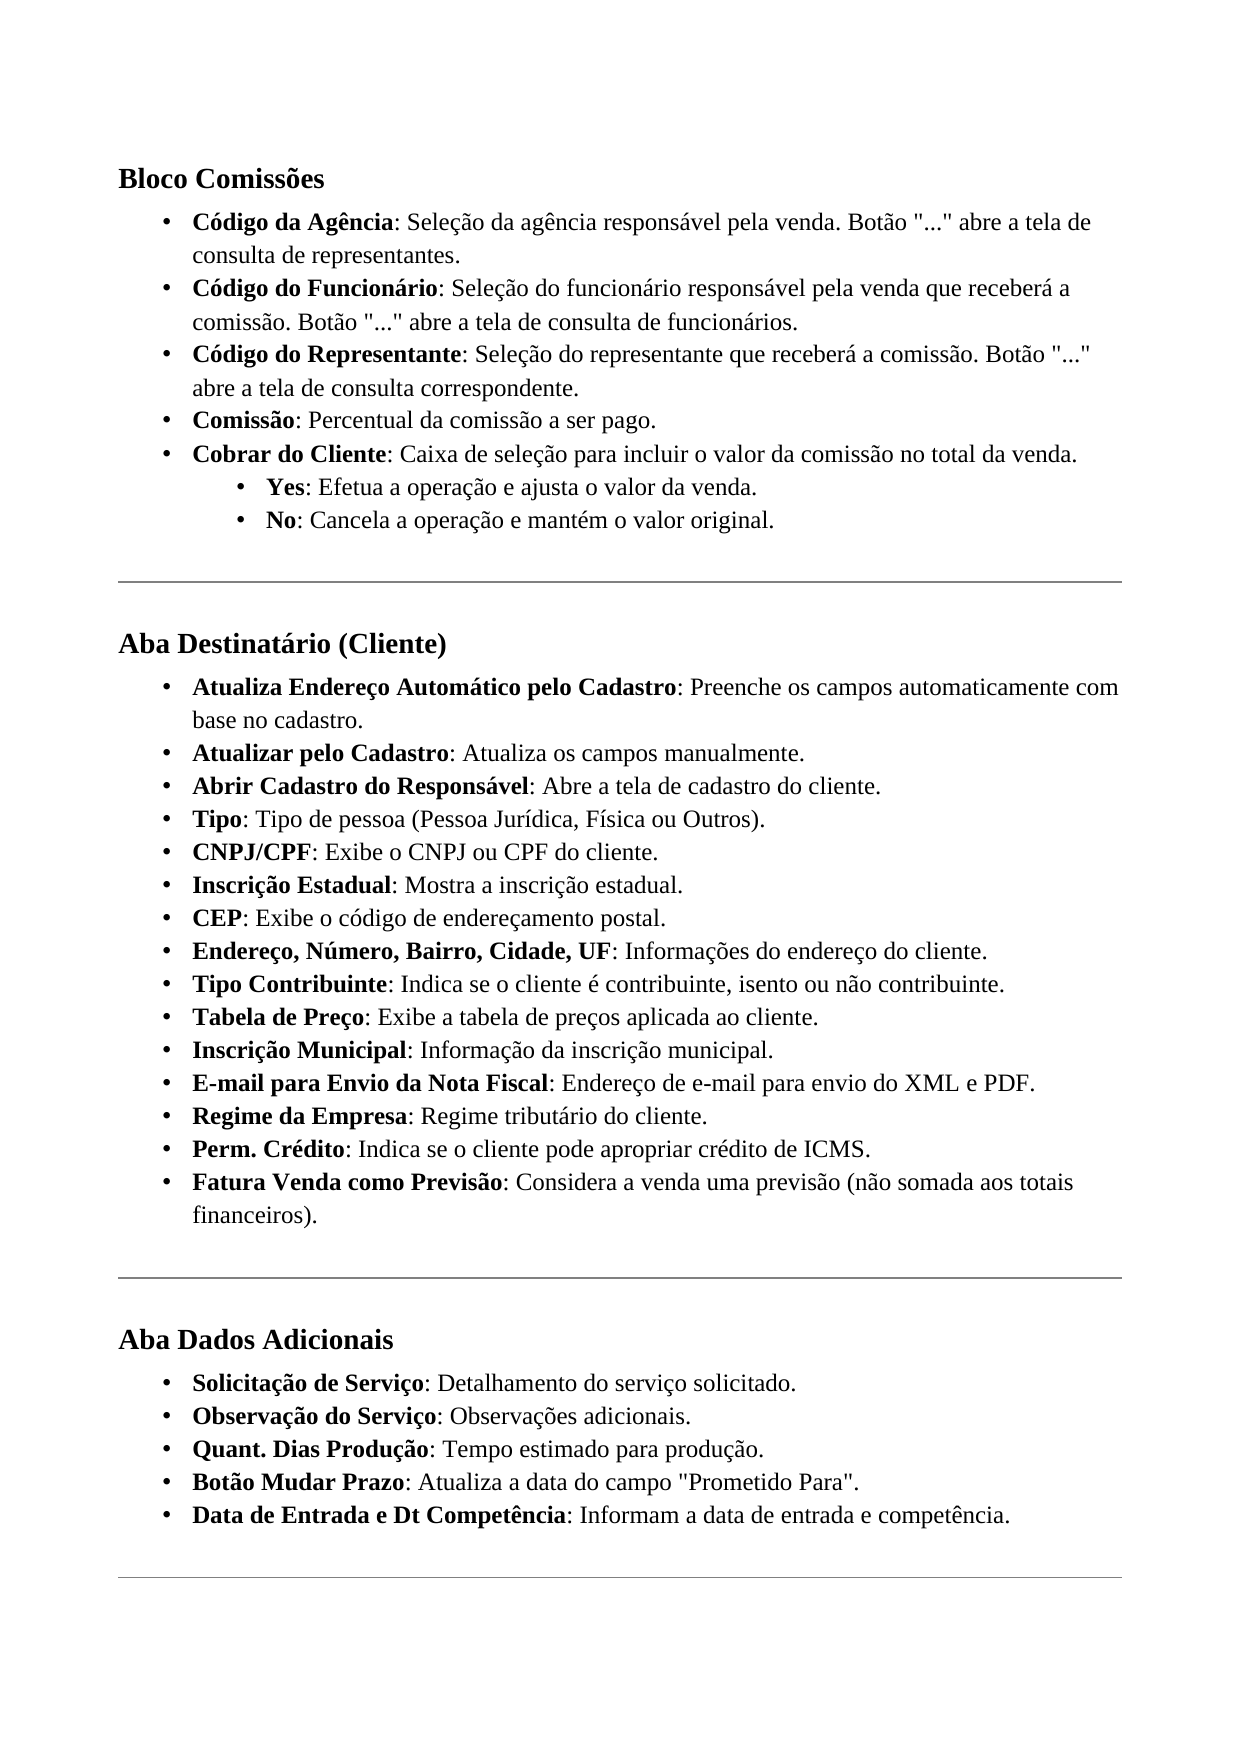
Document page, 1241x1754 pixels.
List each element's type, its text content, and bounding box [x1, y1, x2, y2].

list Inscrição Estadual: Mostra a inscrição estadual. [162, 870, 1122, 899]
list Código do Representante: Seleção do representante que receberá a comissão. Botão "..." abre a tela de consulta correspondente. [162, 339, 1122, 401]
list Tabela de Preço: Exibe a tabela de preços aplicada ao cliente. [162, 1002, 1122, 1031]
list Comissão: Percentual da comissão a ser pago. [162, 406, 1122, 434]
list Botão Mudar Prazo: Atualiza a data do campo "Prometido Para". [162, 1467, 1122, 1496]
list Perm. Crédito: Indica se o cliente pode apropriar crédito de ICMS. [162, 1134, 1122, 1163]
list Abrir Cadastro do Responsável: Abre a tela de cadastro do cliente. [162, 771, 1122, 800]
subtitle Bloco Comissões [118, 161, 1122, 195]
list Tipo Contribuinte: Indica se o cliente é contribuinte, isento ou não contribuinte. [162, 969, 1122, 998]
list Solicitação de Serviço: Detalhamento do serviço solicitado. [162, 1368, 1122, 1397]
list Inscrição Municipal: Informação da inscrição municipal. [162, 1035, 1122, 1064]
list No: Cancela a operação e mantém o valor original. [236, 505, 1122, 533]
list Observação do Serviço: Observações adicionais. [162, 1401, 1122, 1429]
list CEP: Exibe o código de endereçamento postal. [162, 903, 1122, 932]
list Atualizar pelo Cadastro: Atualiza os campos manualmente. [162, 738, 1122, 767]
list Regime da Empresa: Regime tributário do cliente. [162, 1101, 1122, 1130]
list Código do Funcionário: Seleção do funcionário responsável pela venda que receberá a comissão. Botão "..." abre a tela de consulta de funcionários. [162, 273, 1122, 335]
list Cobrar do Cliente: Caixa de seleção para incluir o valor da comissão no total da venda. [162, 439, 1122, 467]
list Tipo: Tipo de pessoa (Pessoa Jurídica, Física ou Outros). [162, 804, 1122, 833]
list E-mail para Envio da Nota Fiscal: Endereço de e-mail para envio do XML e PDF. [162, 1068, 1122, 1097]
list Quant. Dias Produção: Tempo estimado para produção. [162, 1434, 1122, 1463]
list Data de Entrada e Dt Competência: Informam a data de entrada e competência. [162, 1500, 1122, 1529]
subtitle Aba Dados Adicionais [118, 1322, 1122, 1355]
subtitle Aba Destinatário (Cliente) [118, 626, 1122, 659]
list CNPJ/CPF: Exibe o CNPJ ou CPF do cliente. [162, 837, 1122, 866]
list Fatura Venda como Previsão: Considera a venda uma previsão (não somada aos totais financeiros). [162, 1167, 1122, 1229]
list Endereço, Número, Bairro, Cidade, UF: Informações do endereço do cliente. [162, 936, 1122, 965]
list Yes: Efetua a operação e ajusta o valor da venda. [236, 472, 1122, 500]
list Atualiza Endereço Automático pelo Cadastro: Preenche os campos automaticamente com base no cadastro. [162, 672, 1122, 734]
list Código da Agência: Seleção da agência responsável pela venda. Botão "..." abre a tela de consulta de representantes. [162, 207, 1122, 269]
